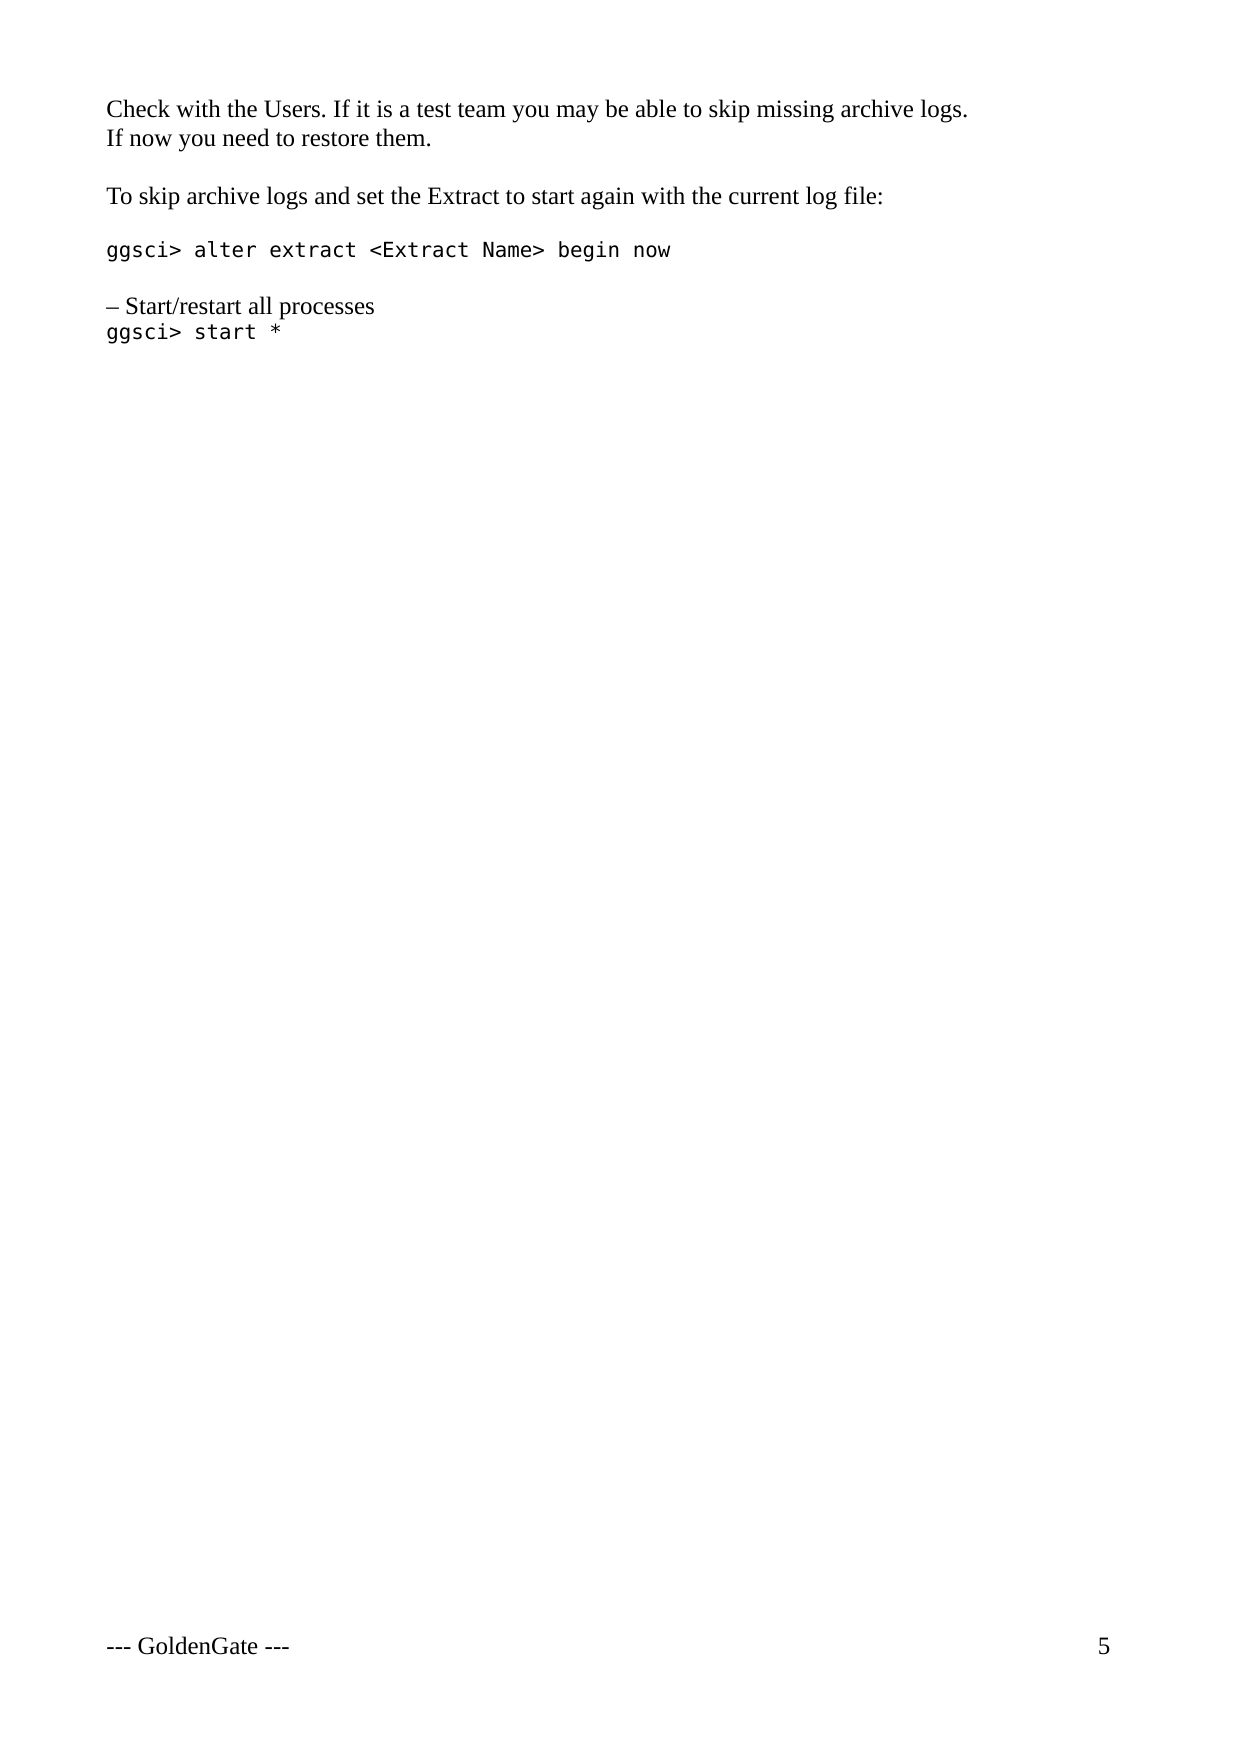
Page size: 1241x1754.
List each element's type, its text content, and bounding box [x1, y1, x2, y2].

text – Start/restart all processes [106, 291, 1134, 320]
text ggsci> alter extract <Extract Name> begin now [106, 238, 1134, 262]
text To skip archive logs and set the Extract to start again with the current log file: [106, 181, 1134, 209]
text ggsci> start * [106, 320, 1134, 344]
text If now you need to restore them. [106, 123, 1134, 152]
text Check with the Users. If it is a test team you may be able to skip missing archive logs. [106, 94, 1134, 123]
